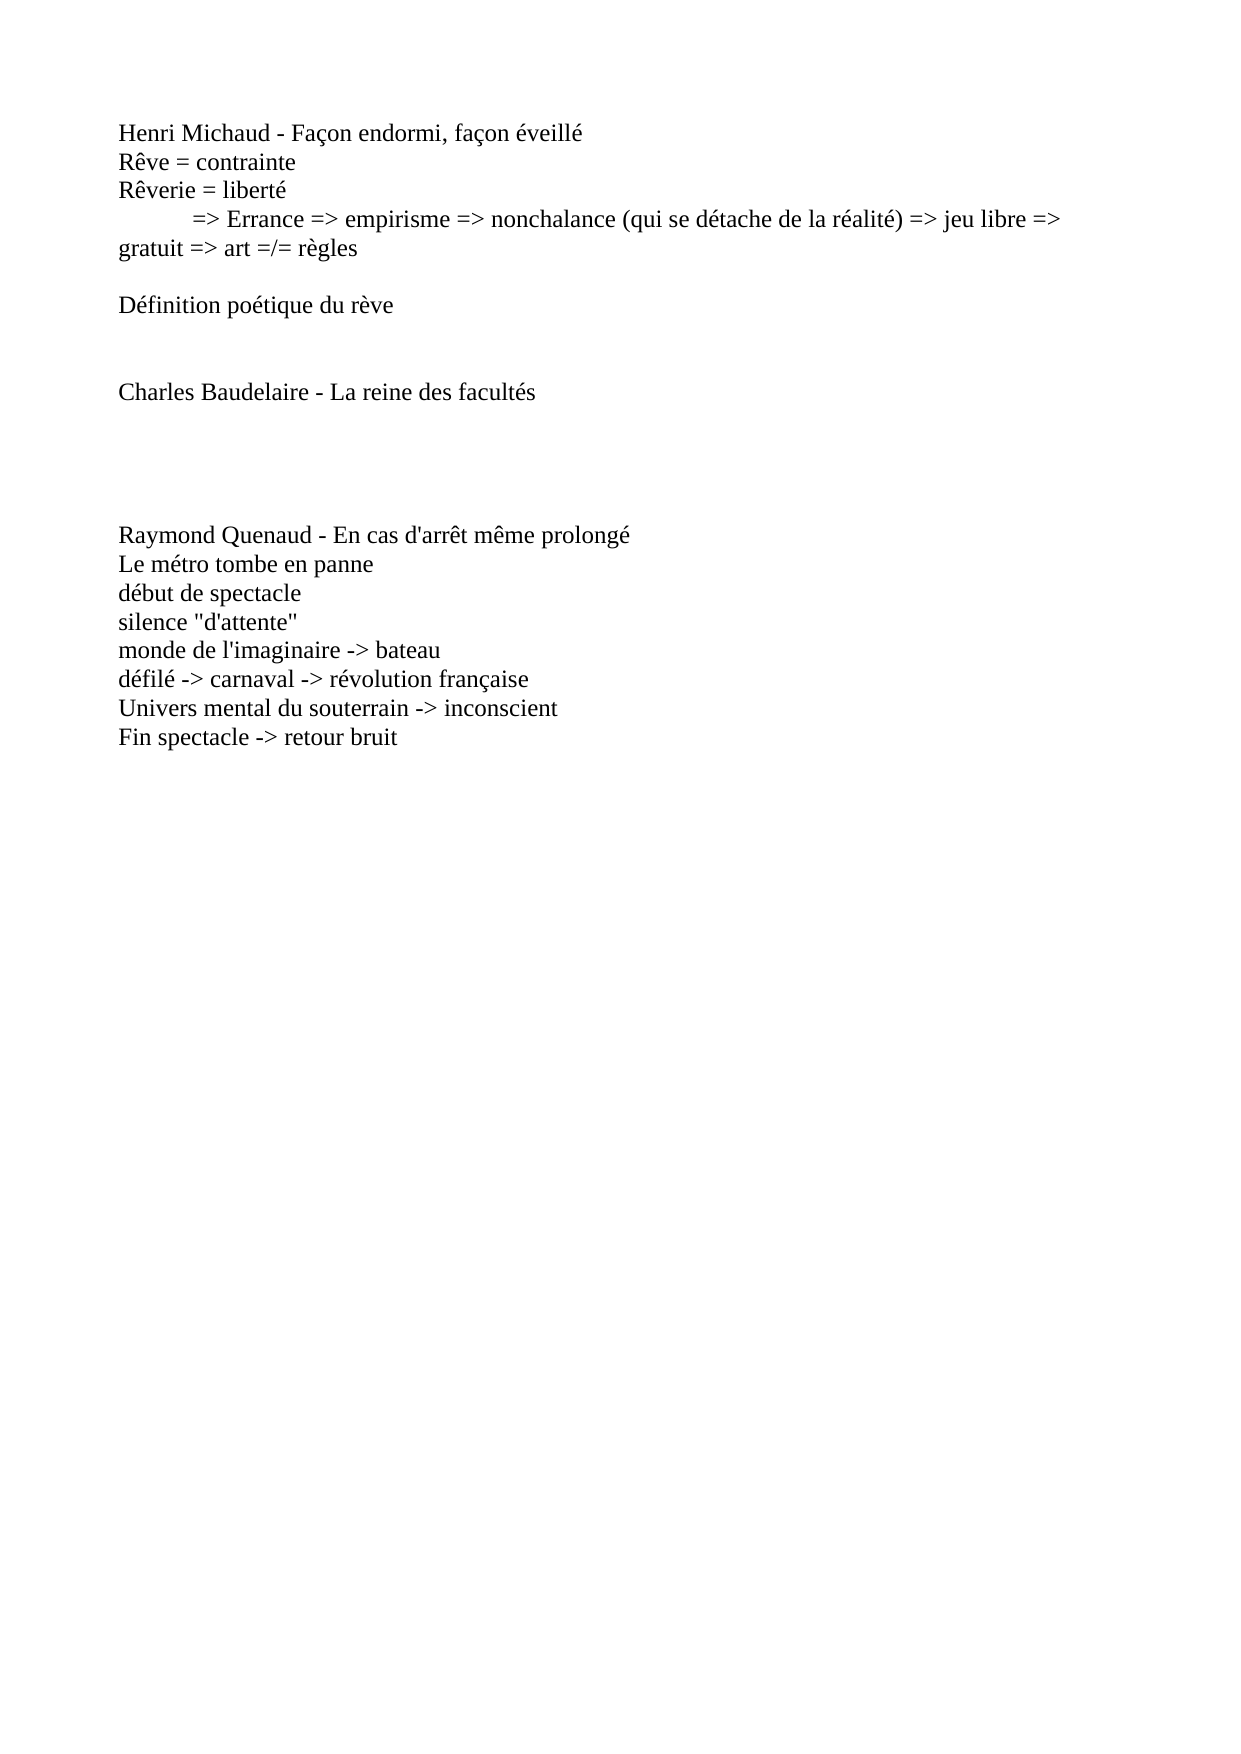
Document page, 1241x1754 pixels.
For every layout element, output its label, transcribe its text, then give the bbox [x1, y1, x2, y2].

text Charles Baudelaire - La reine des facultés [118, 377, 1122, 406]
text Fin spectacle -> retour bruit [118, 722, 1122, 751]
text Rêve = contrainte [118, 147, 1122, 176]
text début de spectacle [118, 578, 1122, 607]
text défilé -> carnaval -> révolution française [118, 664, 1122, 693]
text Rêverie = liberté [118, 176, 1122, 204]
text Définition poétique du rève [118, 291, 1122, 319]
text monde de l'imaginaire -> bateau [118, 636, 1122, 664]
text Univers mental du souterrain -> inconscient [118, 693, 1122, 722]
text => Errance => empirisme => nonchalance (qui se détache de la réalité) => jeu libre => gratuit => art =/= règles [118, 204, 1122, 262]
text silence "d'attente" [118, 607, 1122, 636]
text Raymond Quenaud - En cas d'arrêt même prolongé [118, 521, 1122, 549]
text Henri Michaud - Façon endormi, façon éveillé [118, 118, 1122, 147]
text Le métro tombe en panne [118, 549, 1122, 578]
